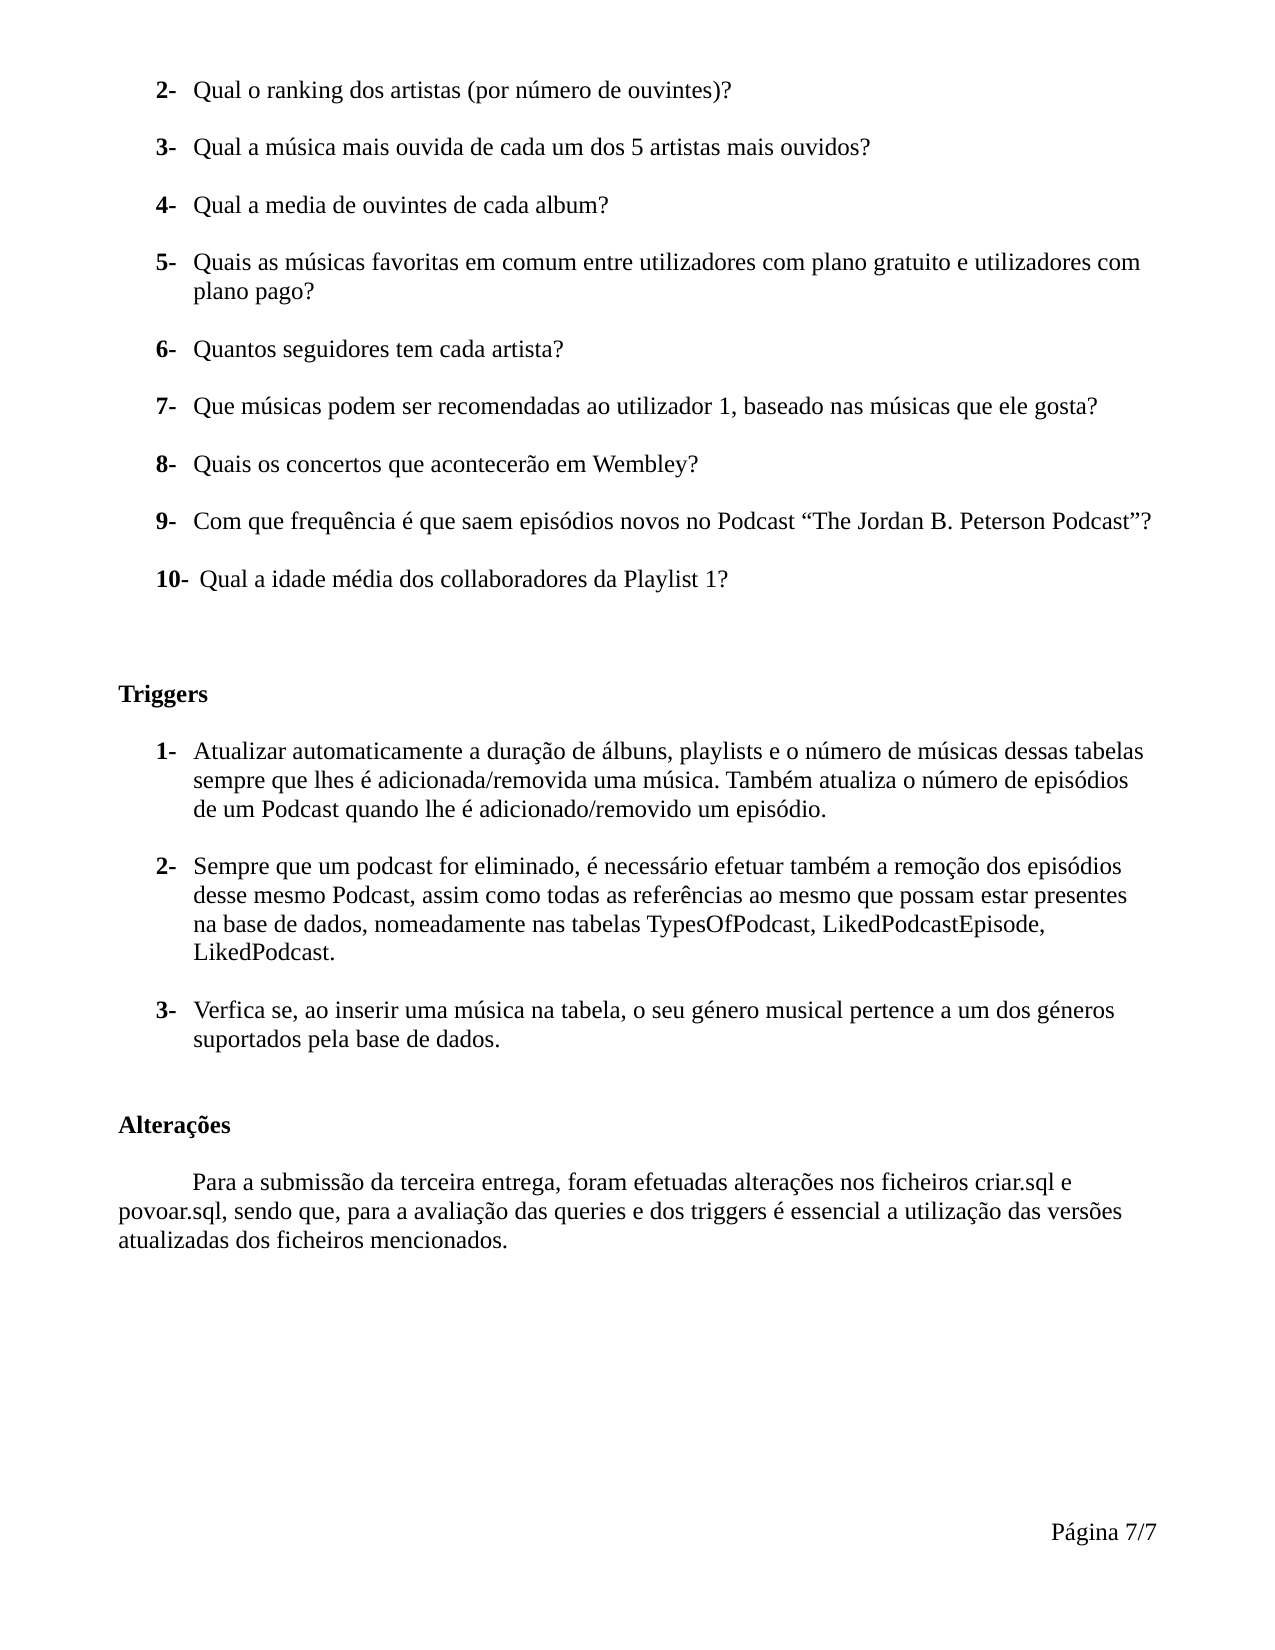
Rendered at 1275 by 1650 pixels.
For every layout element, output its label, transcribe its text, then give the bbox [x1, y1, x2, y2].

list Que músicas podem ser recomendadas ao utilizador 1, baseado nas músicas que ele gosta? [156, 391, 1157, 420]
list Quantos seguidores tem cada artista? [156, 334, 1157, 362]
list Qual a idade média dos collaboradores da Playlist 1? [156, 564, 1157, 592]
text Triggers [118, 679, 1157, 707]
list Atualizar automaticamente a duração de álbuns, playlists e o número de músicas dessas tabelas sempre que lhes é adicionada/removida uma música. Também atualiza o número de episódios de um Podcast quando lhe é adicionado/removido um episódio. [156, 736, 1157, 822]
list Quais os concertos que acontecerão em Wembley? [156, 449, 1157, 477]
list Sempre que um podcast for eliminado, é necessário efetuar também a remoção dos episódios desse mesmo Podcast, assim como todas as referências ao mesmo que possam estar presentes na base de dados, nomeadamente nas tabelas TypesOfPodcast, LikedPodcastEpisode, LikedPodcast. [156, 851, 1157, 966]
list Qual o ranking dos artistas (por número de ouvintes)? [156, 75, 1157, 104]
list Qual a música mais ouvida de cada um dos 5 artistas mais ouvidos? [156, 132, 1157, 161]
list Verfica se, ao inserir uma música na tabela, o seu género musical pertence a um dos géneros suportados pela base de dados. [156, 995, 1157, 1052]
text Alterações [118, 1110, 1157, 1139]
list Com que frequência é que saem episódios novos no Podcast “The Jordan B. Peterson Podcast”? [156, 506, 1157, 535]
text Para a submissão da terceira entrega, foram efetuadas alterações nos ficheiros criar.sql e povoar.sql, sendo que, para a avaliação das queries e dos triggers é essencial a utilização das versões atualizadas dos ficheiros mencionados. [118, 1167, 1157, 1254]
list Quais as músicas favoritas em comum entre utilizadores com plano gratuito e utilizadores com plano pago? [156, 247, 1157, 305]
list Qual a media de ouvintes de cada album? [156, 190, 1157, 219]
